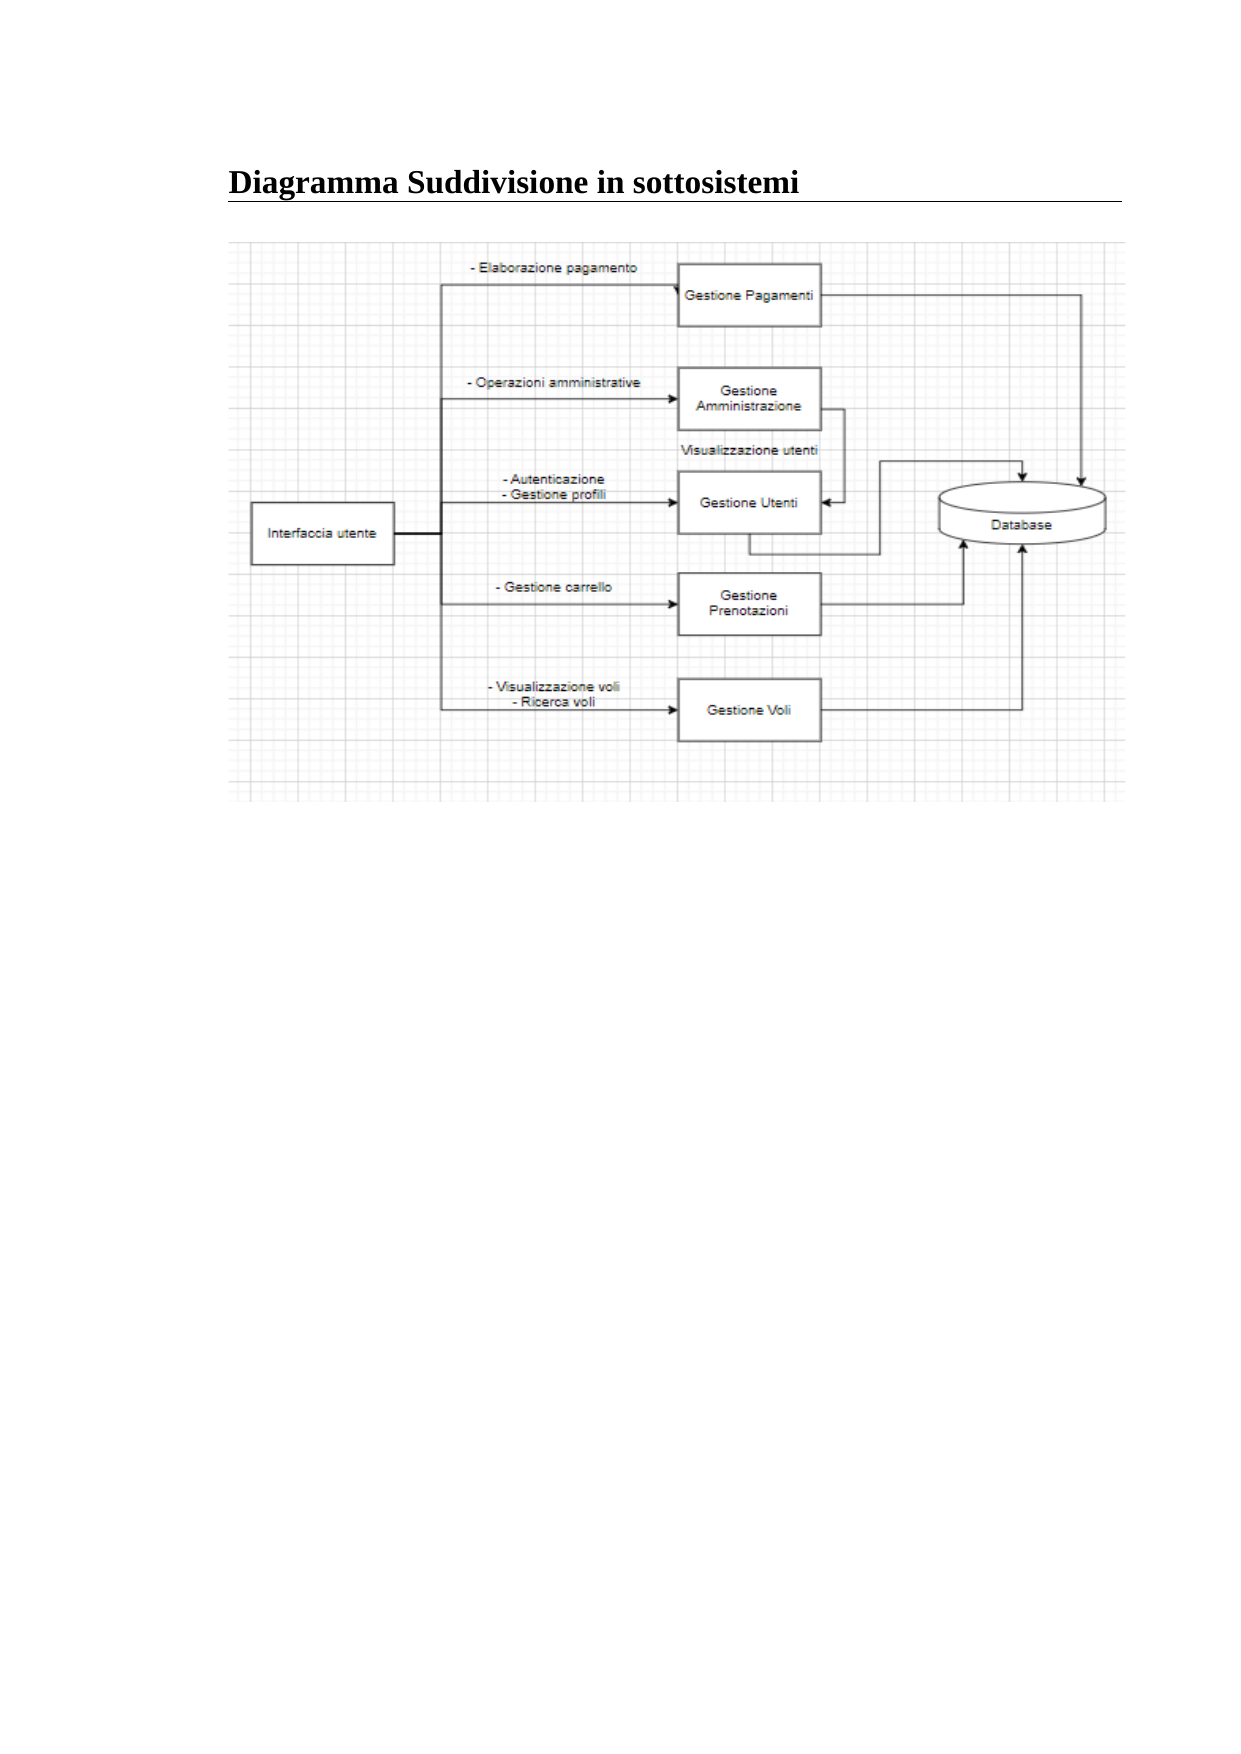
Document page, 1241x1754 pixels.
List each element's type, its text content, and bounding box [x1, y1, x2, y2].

picture [228, 242, 1126, 802]
text Diagramma Suddivisione in sottosistemi [228, 162, 1122, 201]
